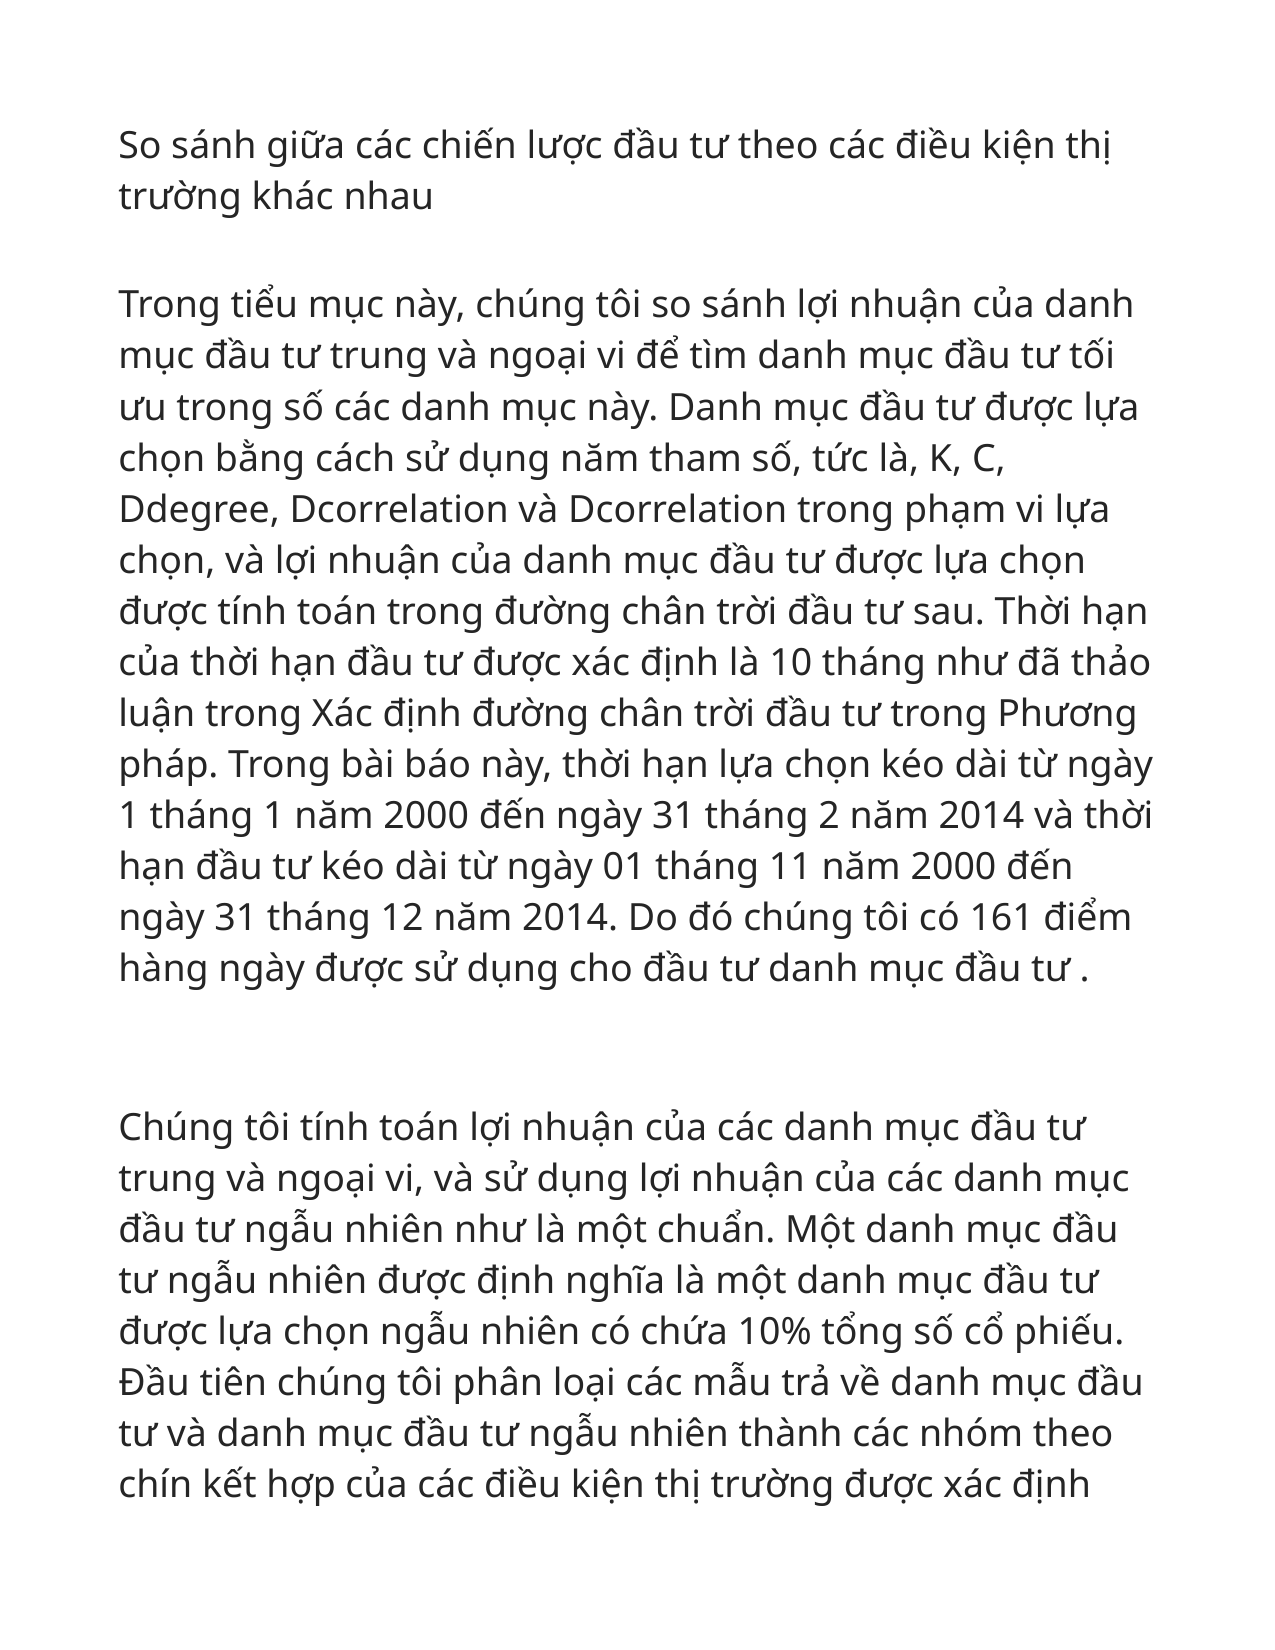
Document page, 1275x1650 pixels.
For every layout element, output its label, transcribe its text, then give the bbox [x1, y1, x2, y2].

text Trong tiểu mục này, chúng tôi so sánh lợi nhuận của danh mục đầu tư trung và ngoại vi để tìm danh mục đầu tư tối ưu trong số các danh mục này. Danh mục đầu tư được lựa chọn bằng cách sử dụng năm tham số, tức là, K, C, Ddegree, Dcorrelation và Dcorrelation trong phạm vi lựa chọn, và lợi nhuận của danh mục đầu tư được lựa chọn được tính toán trong đường chân trời đầu tư sau. Thời hạn của thời hạn đầu tư được xác định là 10 tháng như đã thảo luận trong Xác định đường chân trời đầu tư trong Phương pháp. Trong bài báo này, thời hạn lựa chọn kéo dài từ ngày 1 tháng 1 năm 2000 đến ngày 31 tháng 2 năm 2014 và thời hạn đầu tư kéo dài từ ngày 01 tháng 11 năm 2000 đến ngày 31 tháng 12 năm 2014. Do đó chúng tôi có 161 điểm hàng ngày được sử dụng cho đầu tư danh mục đầu tư . [118, 220, 1157, 992]
text So sánh giữa các chiến lược đầu tư theo các điều kiện thị trường khác nhau [118, 118, 1157, 220]
text Chúng tôi tính toán lợi nhuận của các danh mục đầu tư trung và ngoại vi, và sử dụng lợi nhuận của các danh mục đầu tư ngẫu nhiên như là một chuẩn. Một danh mục đầu tư ngẫu nhiên được định nghĩa là một danh mục đầu tư được lựa chọn ngẫu nhiên có chứa 10% tổng số cổ phiếu. Đầu tiên chúng tôi phân loại các mẫu trả về danh mục đầu tư và danh mục đầu tư ngẫu nhiên thành các nhóm theo chín kết hợp của các điều kiện thị trường được xác định [118, 1072, 1157, 1509]
